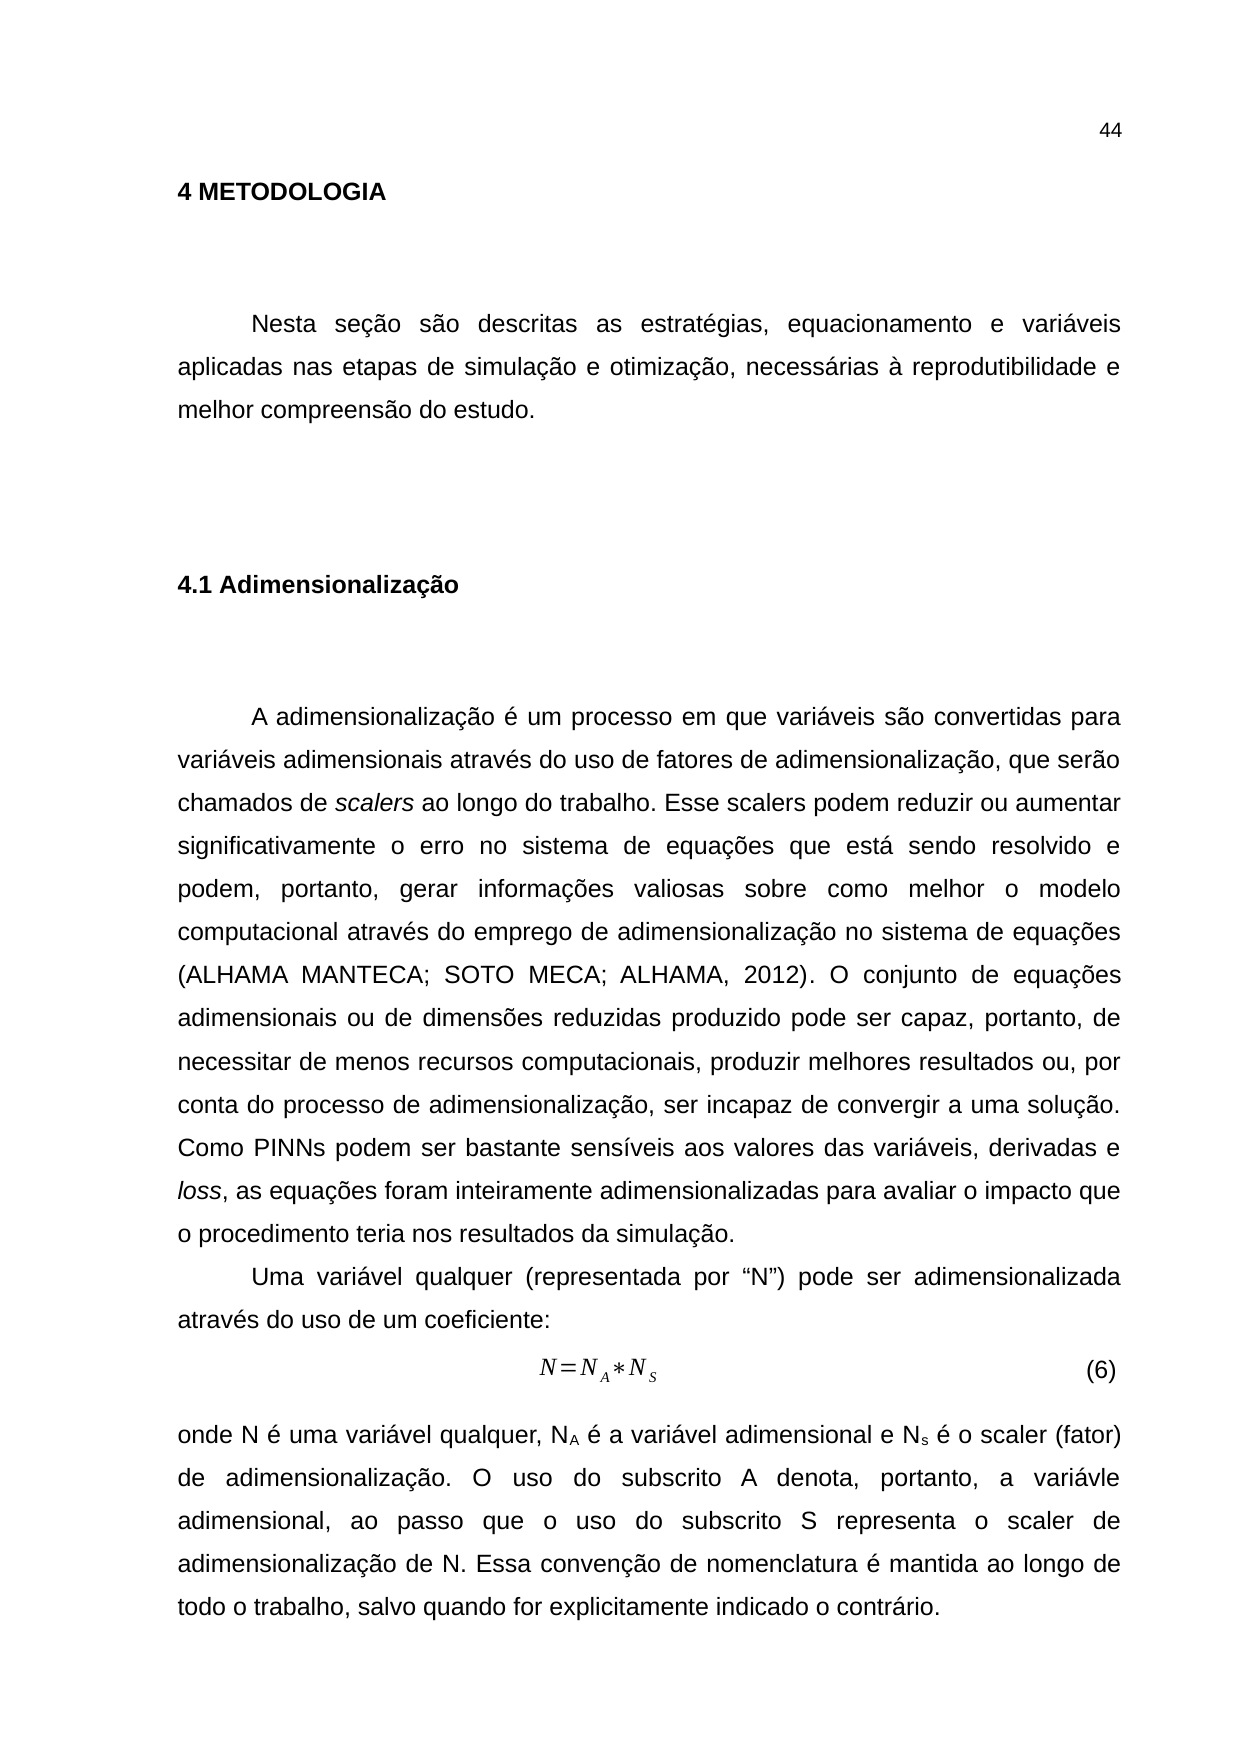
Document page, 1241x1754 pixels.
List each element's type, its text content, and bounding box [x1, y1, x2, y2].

text A adimensionalização é um processo em que variáveis são convertidas para variáveis adimensionais através do uso de fatores de adimensionalização, que serão chamados de scalers ao longo do trabalho. Esse scalers podem reduzir ou aumentar significativamente o erro no sistema de equações que está sendo resolvido e podem, portanto, gerar informações valiosas sobre como melhor o modelo computacional através do emprego de adimensionalização no sistema de equações (ALHAMA MANTECA; SOTO MECA; ALHAMA, 2012). O conjunto de equações adimensionais ou de dimensões reduzidas produzido pode ser capaz, portanto, de necessitar de menos recursos computacionais, produzir melhores resultados ou, por conta do processo de adimensionalização, ser incapaz de convergir a uma solução. Como PINNs podem ser bastante sensíveis aos valores das variáveis, derivadas e loss, as equações foram inteiramente adimensionalizadas para avaliar o impacto que o procedimento teria nos resultados da simulação. [177, 701, 1122, 1248]
table_header [177, 1348, 1017, 1391]
table_header (6) [1017, 1348, 1122, 1391]
text onde N é uma variável qualquer, NA é a variável adimensional e Ns é o scaler (fator) de adimensionalização. O uso do subscrito A denota, portanto, a variávle adimensional, ao passo que o uso do subscrito S representa o scaler de adimensionalização de N. Essa convenção de nomenclatura é mantida ao longo de todo o trabalho, salvo quando for explicitamente indicado o contrário. [177, 1420, 1122, 1621]
subtitle Adimensionalização [177, 570, 1122, 598]
subtitle Metodologia [177, 177, 1122, 206]
text Uma variável qualquer (representada por “N”) pode ser adimensionalizada através do uso de um coeficiente: [177, 1262, 1122, 1334]
text Nesta seção são descritas as estratégias, equacionamento e variáveis aplicadas nas etapas de simulação e otimização, necessárias à reprodutibilidade e melhor compreensão do estudo. [177, 309, 1122, 424]
